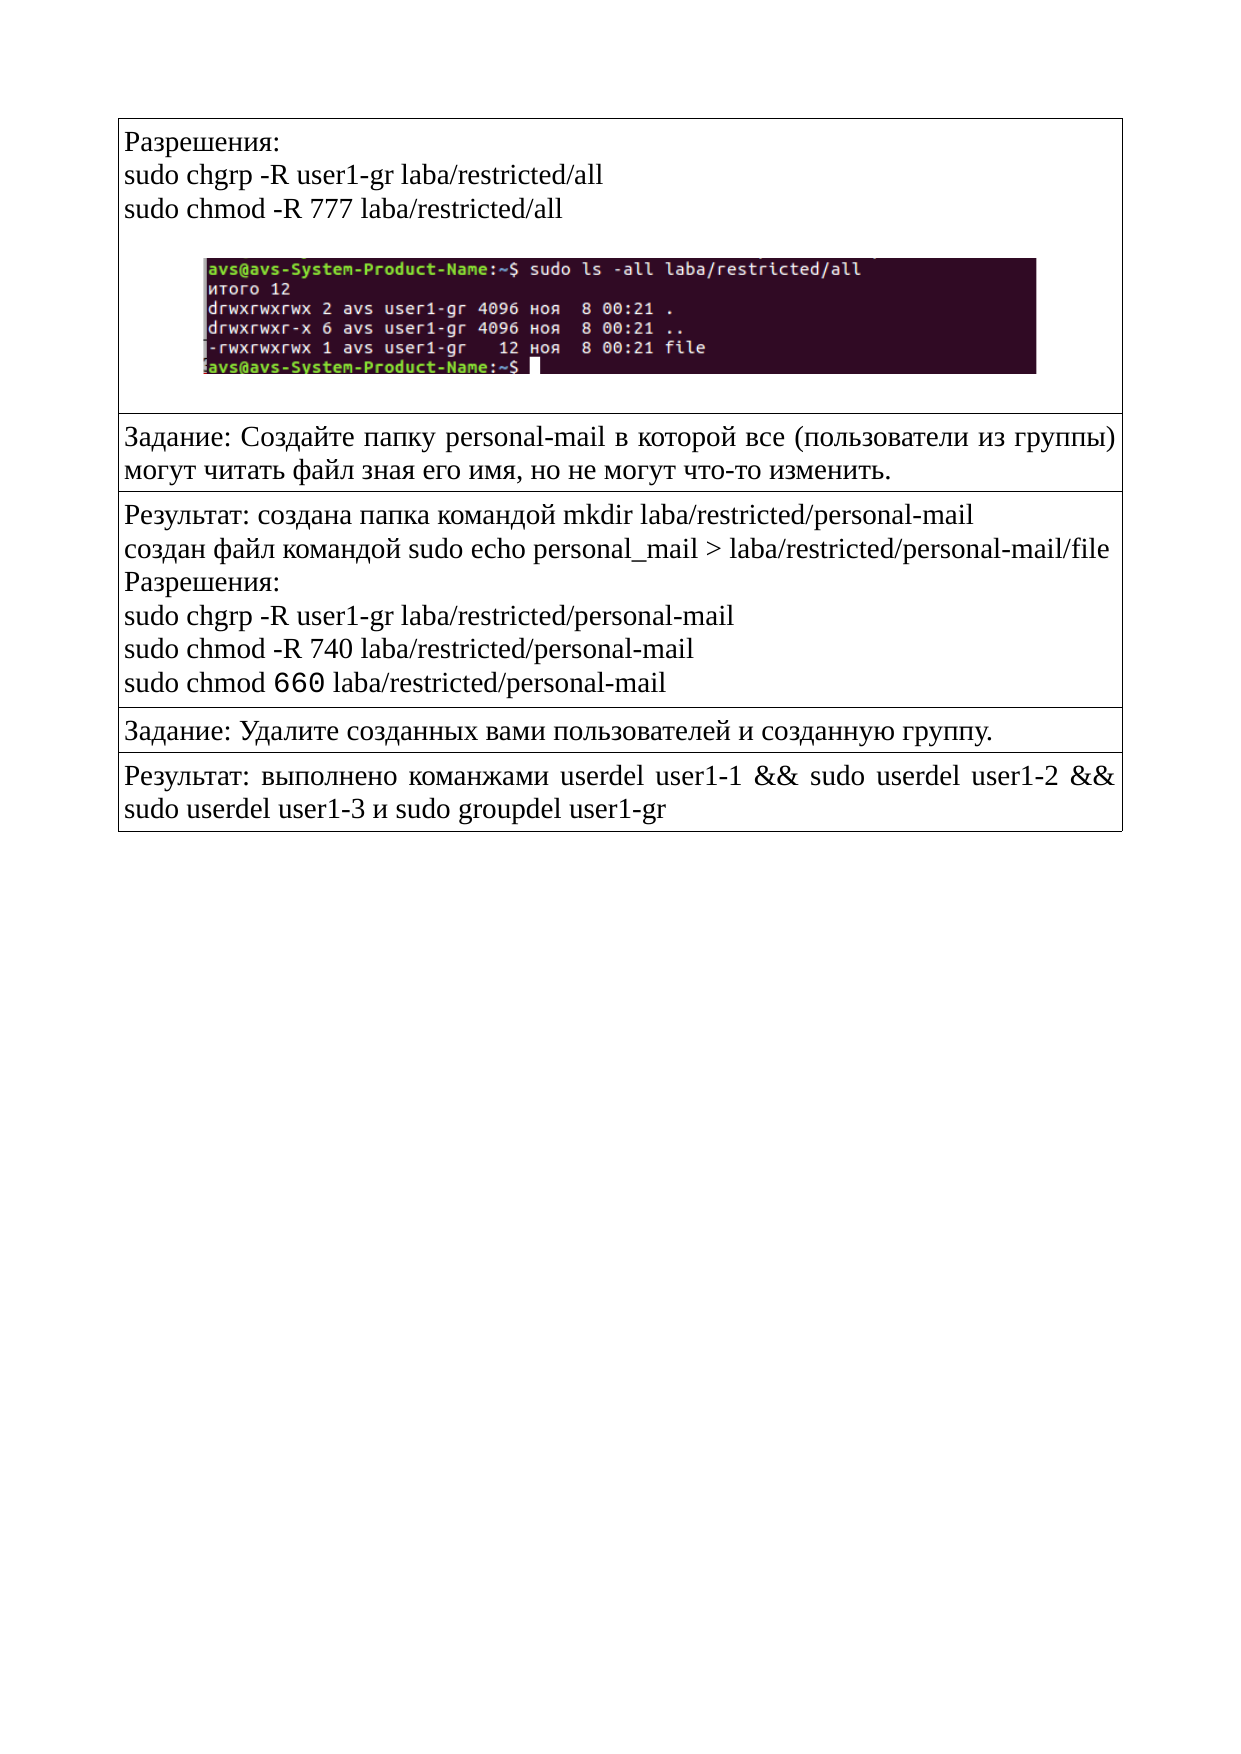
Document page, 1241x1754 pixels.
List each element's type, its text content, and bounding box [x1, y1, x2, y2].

table_cell Задание: Удалите созданных вами пользователей и созданную группу. [119, 708, 1122, 752]
picture [203, 258, 700, 374]
table_cell Результат: выполнено команжами userdel user1-1 && sudo userdel user1-2 && sudo userdel user1-3 и sudo groupdel user1-gr [119, 753, 1122, 831]
table_cell Задание: Создайте папку personal-mail в которой все (пользователи из группы) могут читать файл зная его имя, но не могут что-то изменить. [119, 414, 1122, 491]
table_cell Результат: создана папка командой mkdir laba/restricted/personal-mail создан файл командой sudo echo personal_mail > laba/restricted/personal-mail/file Разрешения: sudo chgrp -R user1-gr laba/restricted/personal-mail sudo chmod -R 740 laba/restricted/personal-mail sudo chmod 660 laba/restricted/personal-mail [119, 492, 1122, 707]
table_cell Разрешения: sudo chgrp -R user1-gr laba/restricted/all sudo chmod -R 777 laba/restricted/all [119, 119, 1122, 413]
